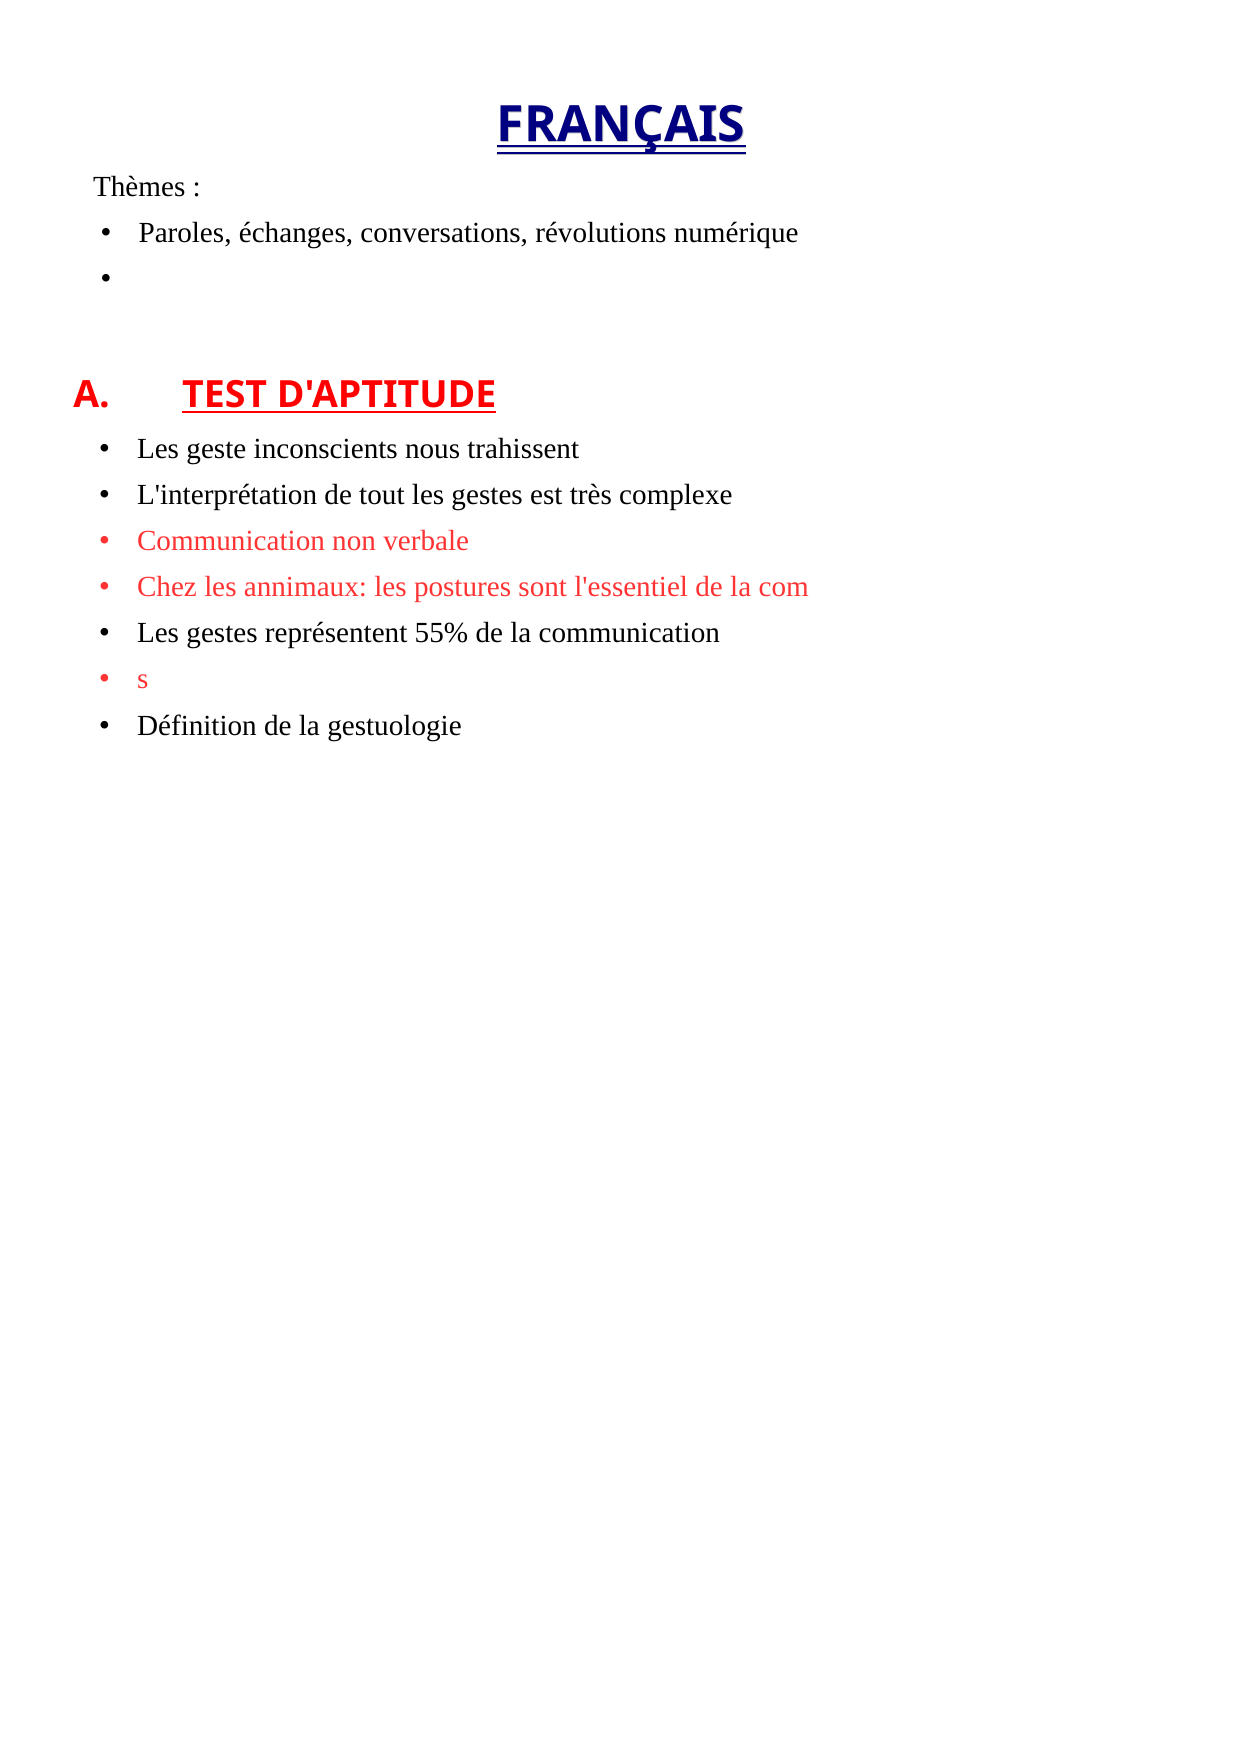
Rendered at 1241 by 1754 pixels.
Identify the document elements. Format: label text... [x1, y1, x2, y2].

subtitle Test d'aptitude [63, 367, 1178, 418]
list s [99, 662, 1178, 695]
list Communication non verbale [99, 523, 1178, 557]
list L'interprétation de tout les gestes est très complexe [99, 477, 1178, 511]
list Les gestes représentent 55% de la communication [99, 616, 1178, 649]
text Thèmes : [63, 169, 1178, 202]
list Paroles, échanges, conversations, révolutions numérique [101, 215, 1178, 249]
subtitle Français [63, 88, 1178, 156]
list Définition de la gestuologie [99, 708, 1178, 741]
list Chez les annimaux: les postures sont l'essentiel de la com [99, 569, 1178, 603]
list Les geste inconscients nous trahissent [99, 431, 1178, 464]
